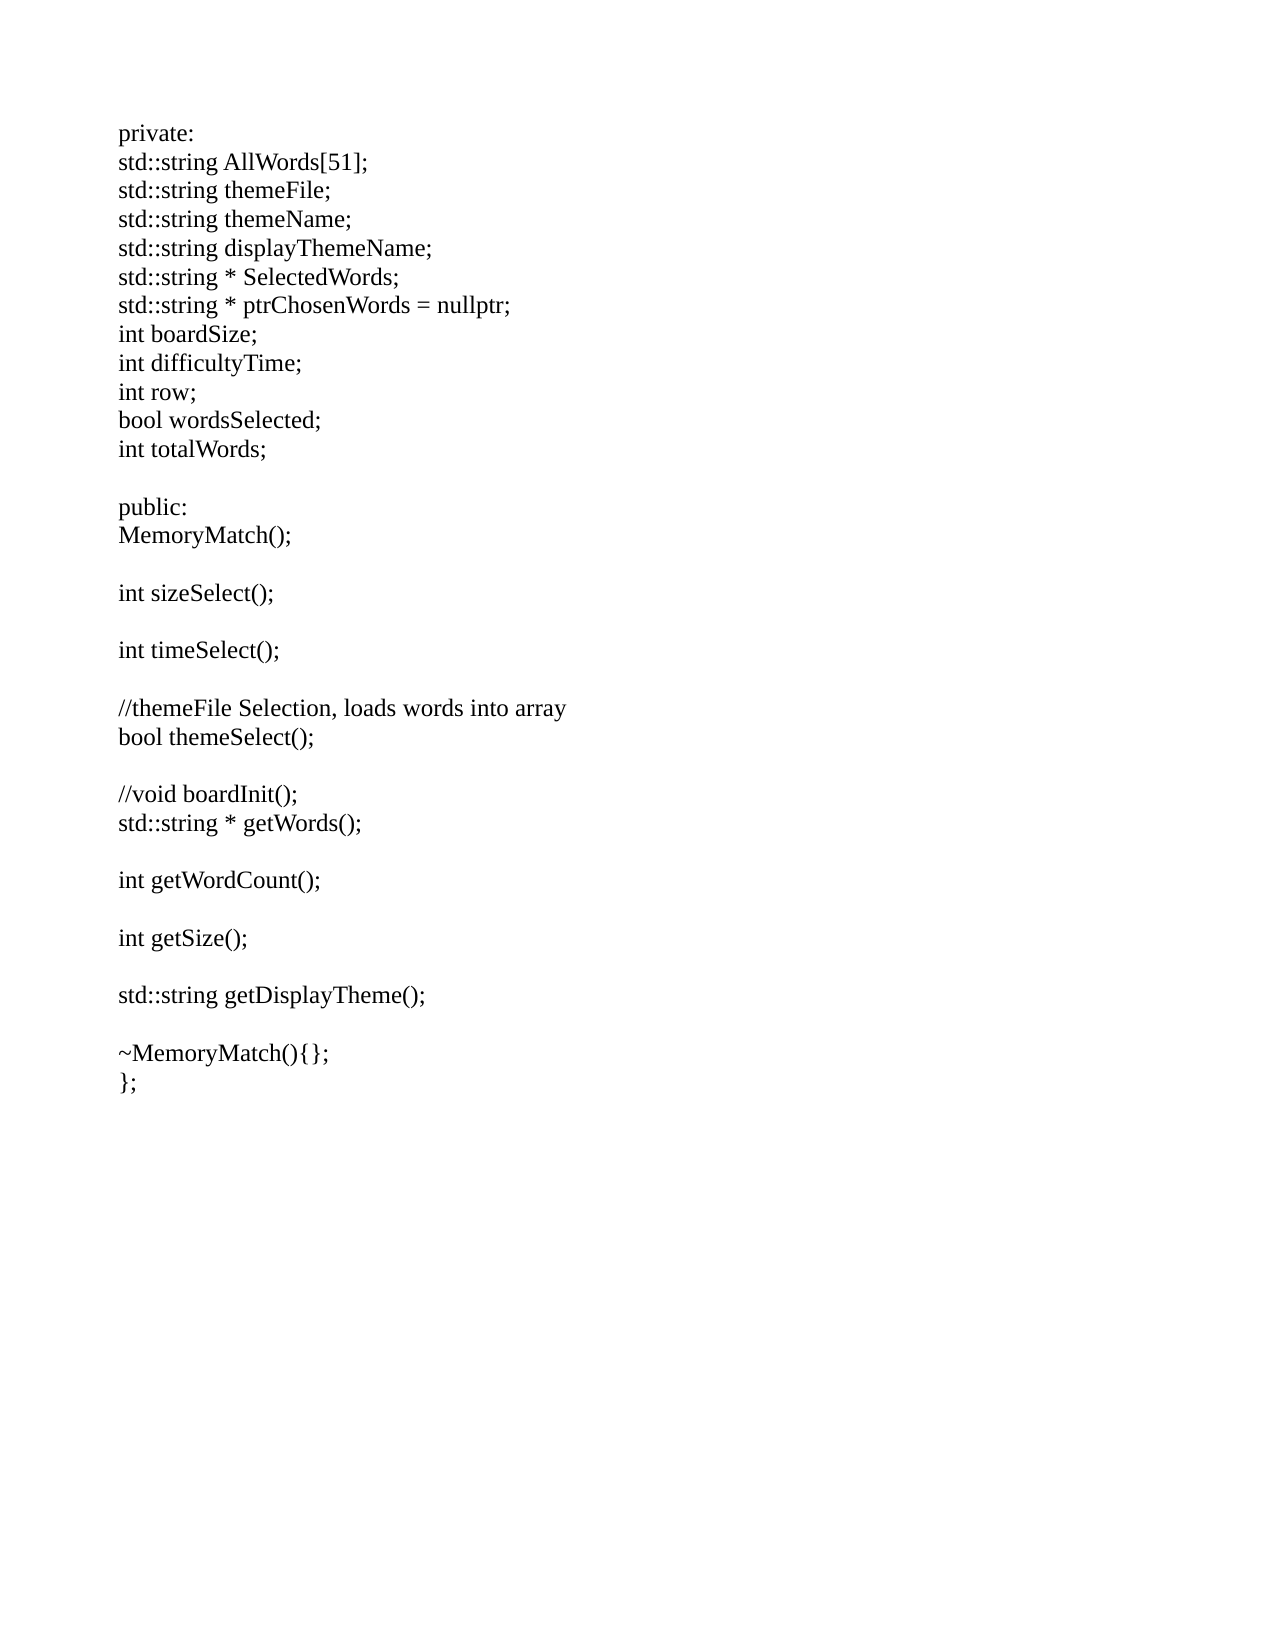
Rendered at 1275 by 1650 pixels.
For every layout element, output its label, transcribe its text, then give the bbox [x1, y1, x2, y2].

text bool themeSelect(); [118, 722, 1157, 751]
text int sizeSelect(); [118, 578, 1157, 607]
text std::string themeFile; [118, 176, 1157, 204]
text int getSize(); [118, 923, 1157, 952]
text MemoryMatch(); [118, 521, 1157, 549]
text std::string * getWords(); [118, 808, 1157, 837]
text int totalWords; [118, 434, 1157, 463]
text std::string * SelectedWords; [118, 262, 1157, 291]
text //void boardInit(); [118, 779, 1157, 808]
text std::string AllWords[51]; [118, 147, 1157, 176]
text int boardSize; [118, 319, 1157, 348]
text int row; [118, 377, 1157, 406]
text std::string themeName; [118, 204, 1157, 233]
text private: [118, 118, 1157, 147]
text std::string displayThemeName; [118, 233, 1157, 262]
text int difficultyTime; [118, 348, 1157, 377]
text ~MemoryMatch(){}; [118, 1038, 1157, 1067]
text int getWordCount(); [118, 866, 1157, 894]
text std::string getDisplayTheme(); [118, 981, 1157, 1009]
text int timeSelect(); [118, 636, 1157, 664]
text std::string * ptrChosenWords = nullptr; [118, 291, 1157, 319]
text bool wordsSelected; [118, 406, 1157, 434]
text }; [118, 1067, 1157, 1096]
text public: [118, 492, 1157, 521]
text //themeFile Selection, loads words into array [118, 693, 1157, 722]
